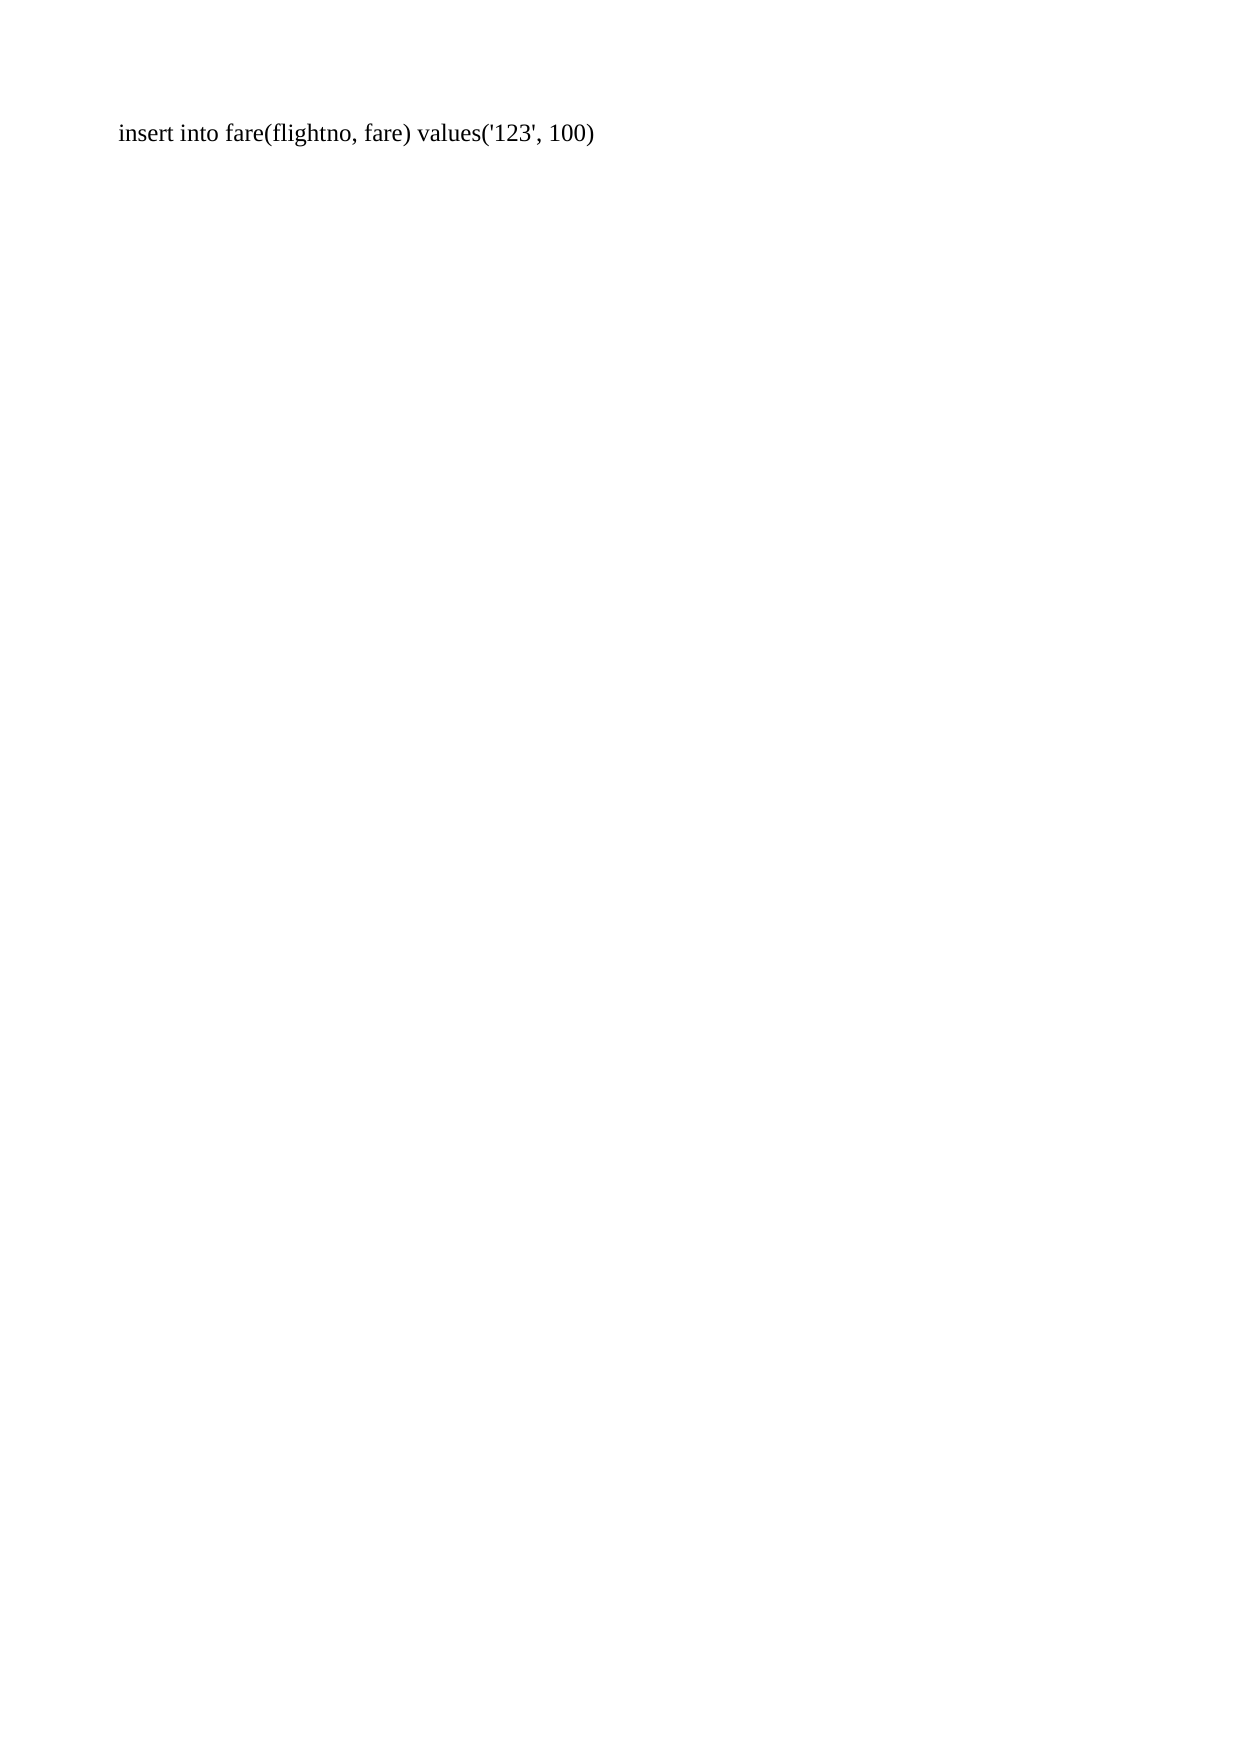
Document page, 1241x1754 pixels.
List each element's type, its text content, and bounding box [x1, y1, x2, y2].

text insert into fare(flightno, fare) values('123', 100) [118, 118, 1122, 147]
